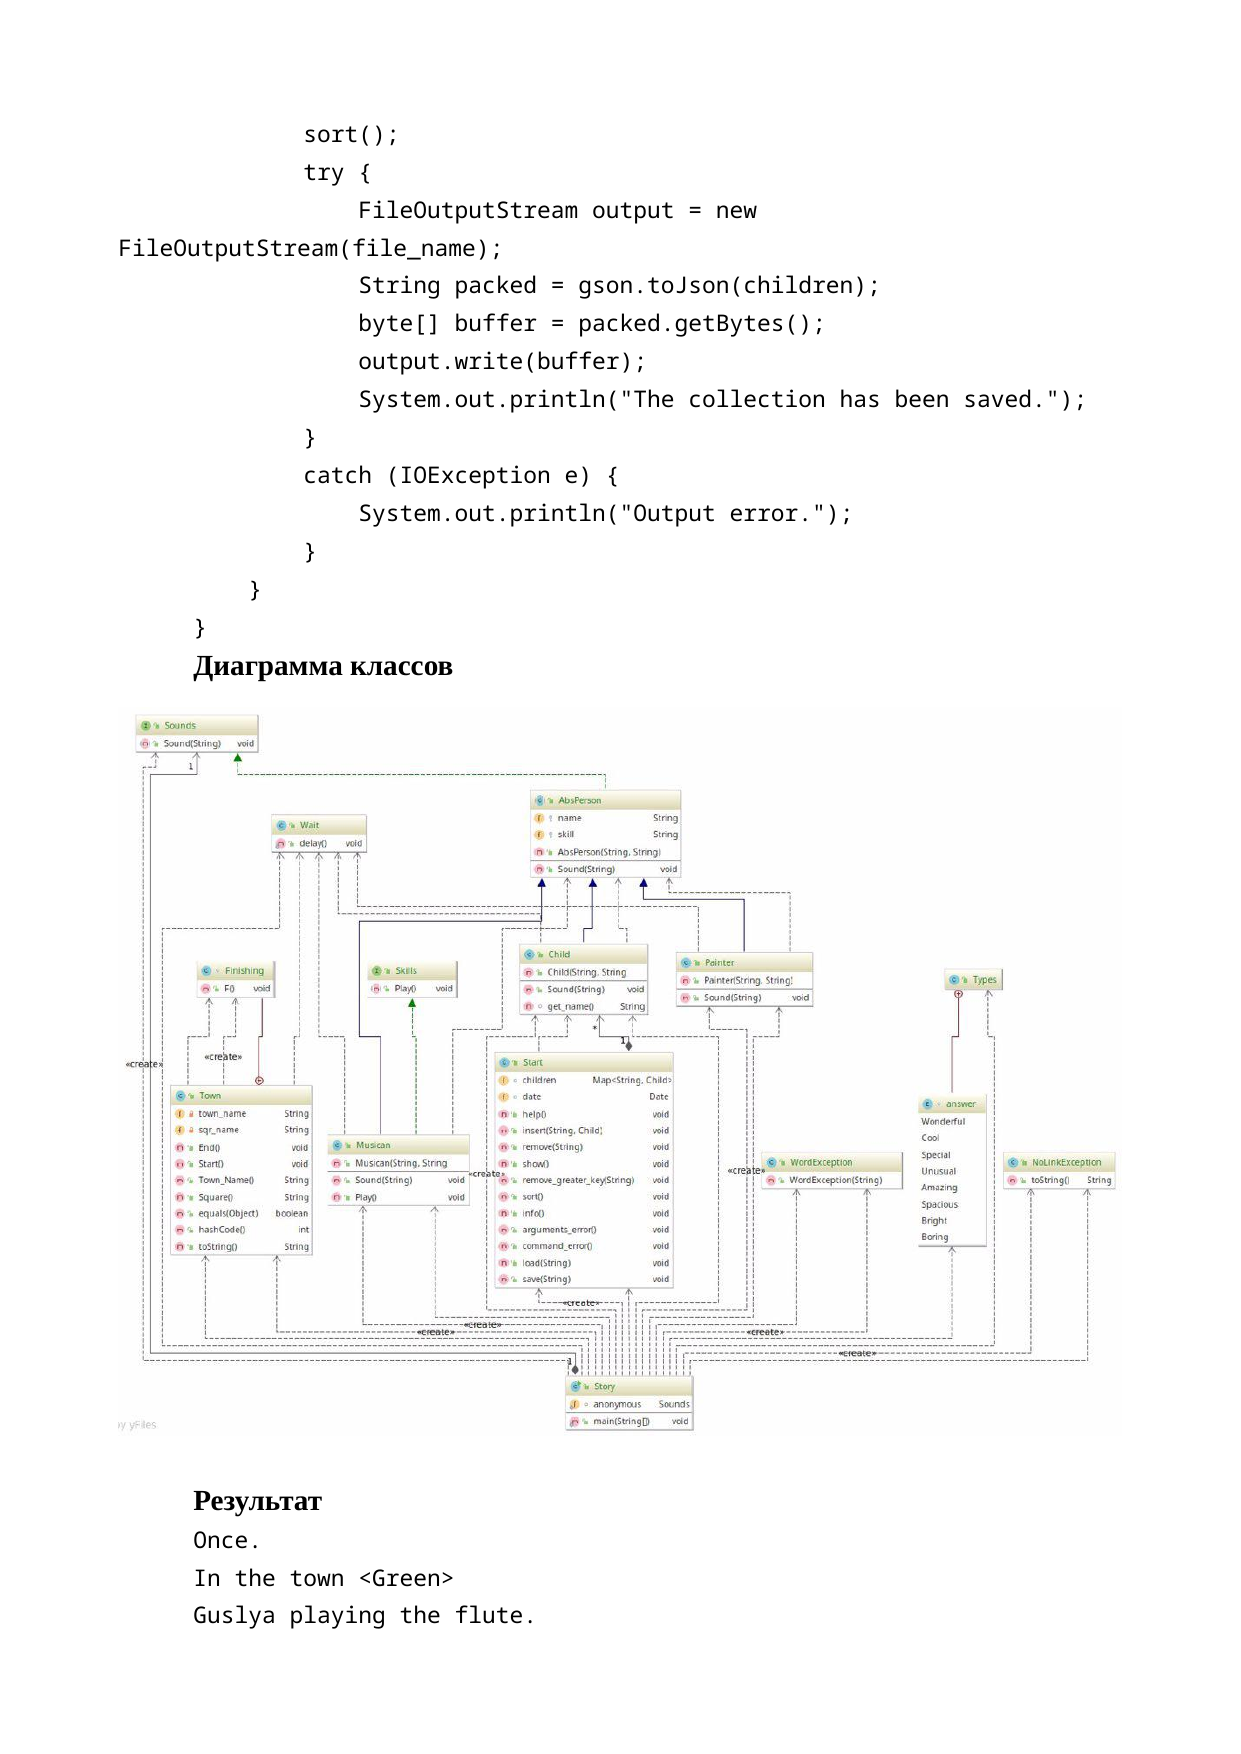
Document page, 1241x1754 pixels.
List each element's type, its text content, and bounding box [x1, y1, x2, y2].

picture [118, 707, 1123, 1436]
text FileOutputStream output = new FileOutputStream(file_name); [118, 194, 1122, 263]
text Диаграмма классов [118, 648, 1122, 682]
text Once. [118, 1523, 1122, 1555]
text } [118, 573, 1122, 604]
text Guslya playing the flute. [118, 1599, 1122, 1631]
text String packed = gson.toJson(children); [118, 269, 1122, 301]
text } [118, 611, 1122, 642]
text output.write(buffer); [118, 345, 1122, 376]
text sort(); [118, 118, 1122, 149]
text byte[] buffer = packed.getBytes(); [118, 307, 1122, 338]
text } [118, 421, 1122, 452]
text } [118, 535, 1122, 566]
text Результат [118, 1483, 1122, 1516]
text System.out.println("Output error."); [118, 497, 1122, 528]
text catch (IOException e) { [118, 459, 1122, 490]
text System.out.println("The collection has been saved."); [118, 383, 1122, 414]
text try { [118, 156, 1122, 187]
text In the town <Green> [118, 1561, 1122, 1593]
